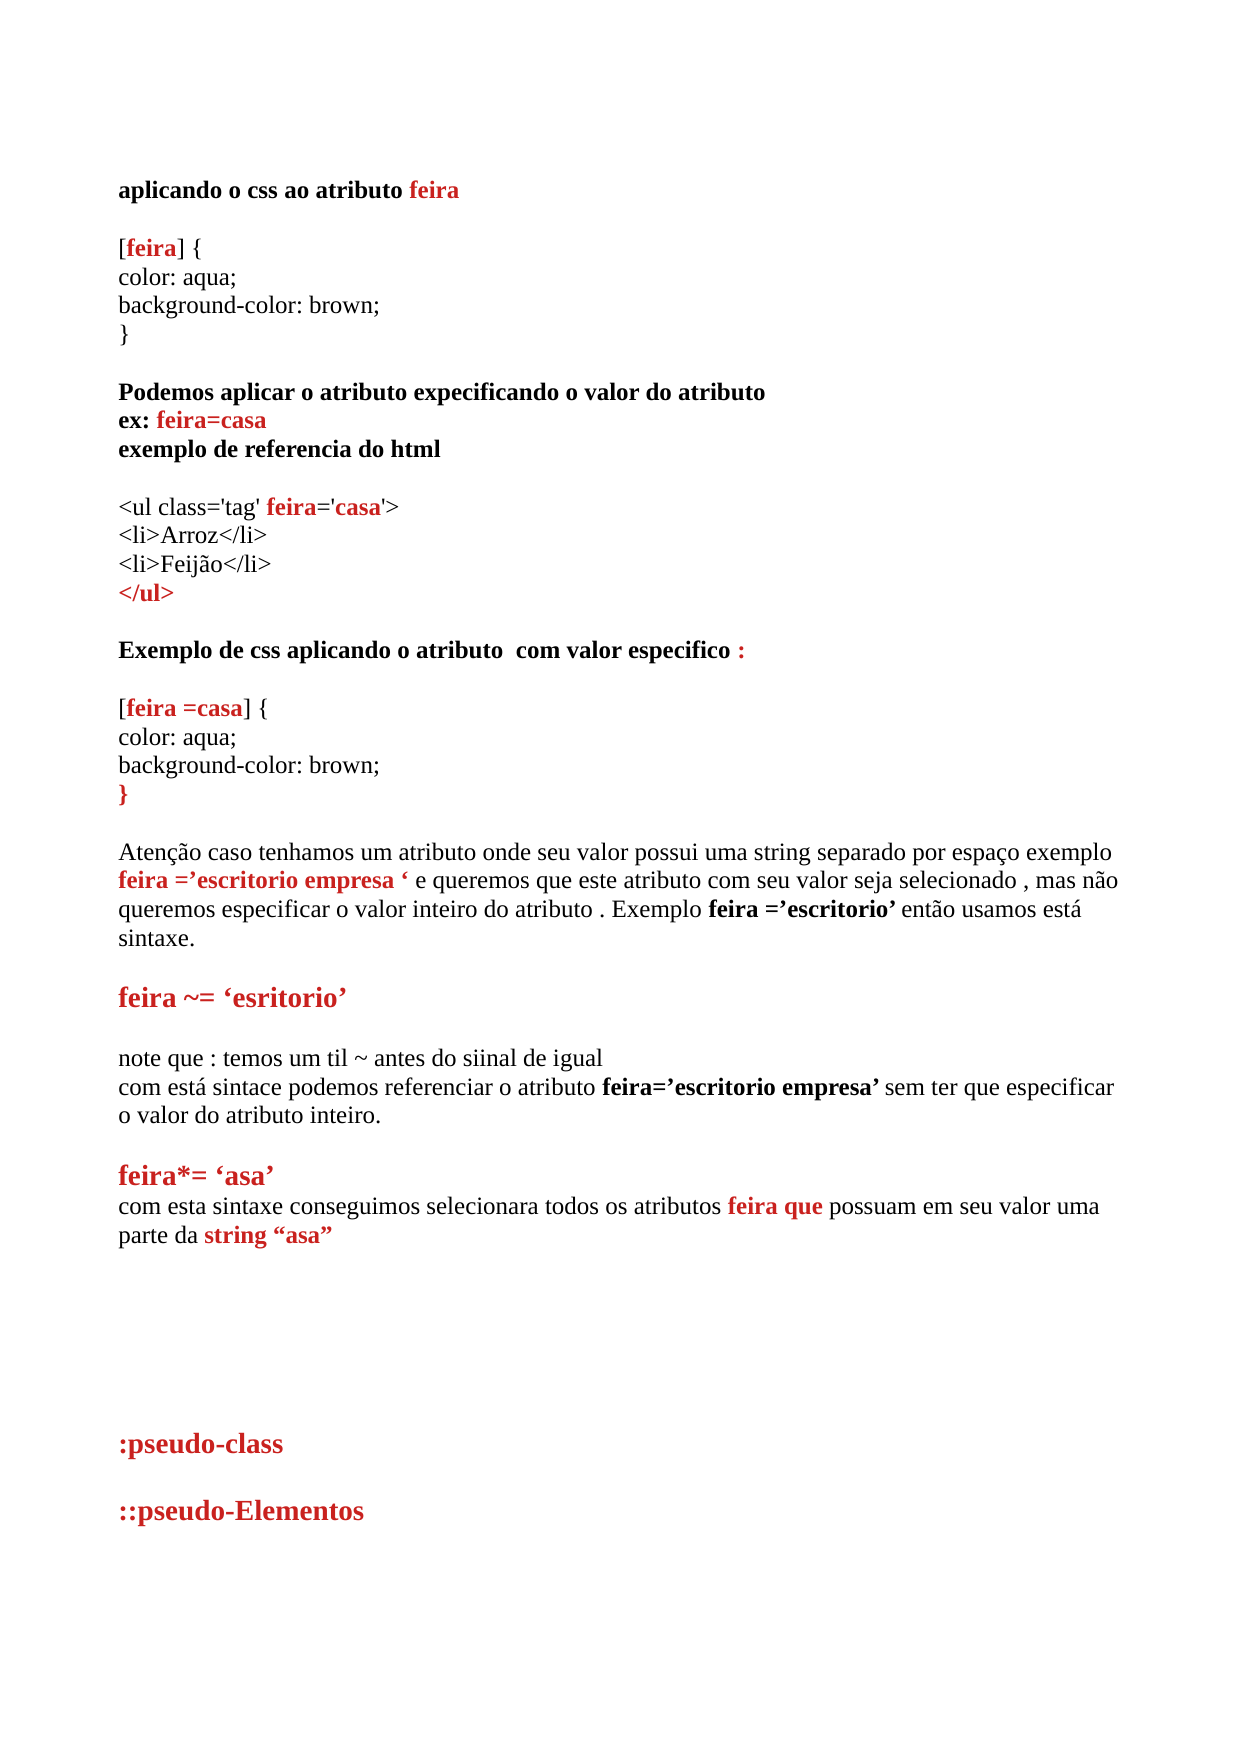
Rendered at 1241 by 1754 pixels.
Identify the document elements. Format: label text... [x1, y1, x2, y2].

text ex: feira=casa [118, 406, 1122, 434]
text exemplo de referencia do html [118, 434, 1122, 463]
text feira*= ‘asa’ [118, 1158, 1122, 1191]
text } [118, 779, 1122, 808]
text note que : temos um til ~ antes do siinal de igual [118, 1043, 1122, 1072]
text [feira] { [118, 233, 1122, 262]
text Exemplo de css aplicando o atributo com valor especifico : [118, 636, 1122, 664]
text </ul> [118, 578, 1122, 607]
text com está sintace podemos referenciar o atributo feira=’escritorio empresa’ sem ter que especificar o valor do atributo inteiro. [118, 1072, 1122, 1129]
text color: aqua; [118, 262, 1122, 291]
text Atenção caso tenhamos um atributo onde seu valor possui uma string separado por espaço exemplo feira =’escritorio empresa ‘ e queremos que este atributo com seu valor seja selecionado , mas não queremos especificar o valor inteiro do atributo . Exemplo feira =’escritorio’ então usamos está sintaxe. [118, 837, 1122, 952]
text <li>Arroz</li> [118, 521, 1122, 549]
text Podemos aplicar o atributo expecificando o valor do atributo [118, 377, 1122, 406]
text com esta sintaxe conseguimos selecionara todos os atributos feira que possuam em seu valor uma parte da string “asa” [118, 1191, 1122, 1249]
text aplicando o css ao atributo feira [118, 176, 1122, 204]
text color: aqua; [118, 722, 1122, 751]
text ::pseudo-Elementos [118, 1493, 1122, 1527]
text background-color: brown; [118, 291, 1122, 319]
text <ul class='tag' feira='casa'> [118, 492, 1122, 521]
text :pseudo-class [118, 1426, 1122, 1460]
text } [118, 319, 1122, 348]
text <li>Feijão</li> [118, 549, 1122, 578]
text background-color: brown; [118, 751, 1122, 779]
text feira ~= ‘esritorio’ [118, 981, 1122, 1014]
text [feira =casa] { [118, 693, 1122, 722]
